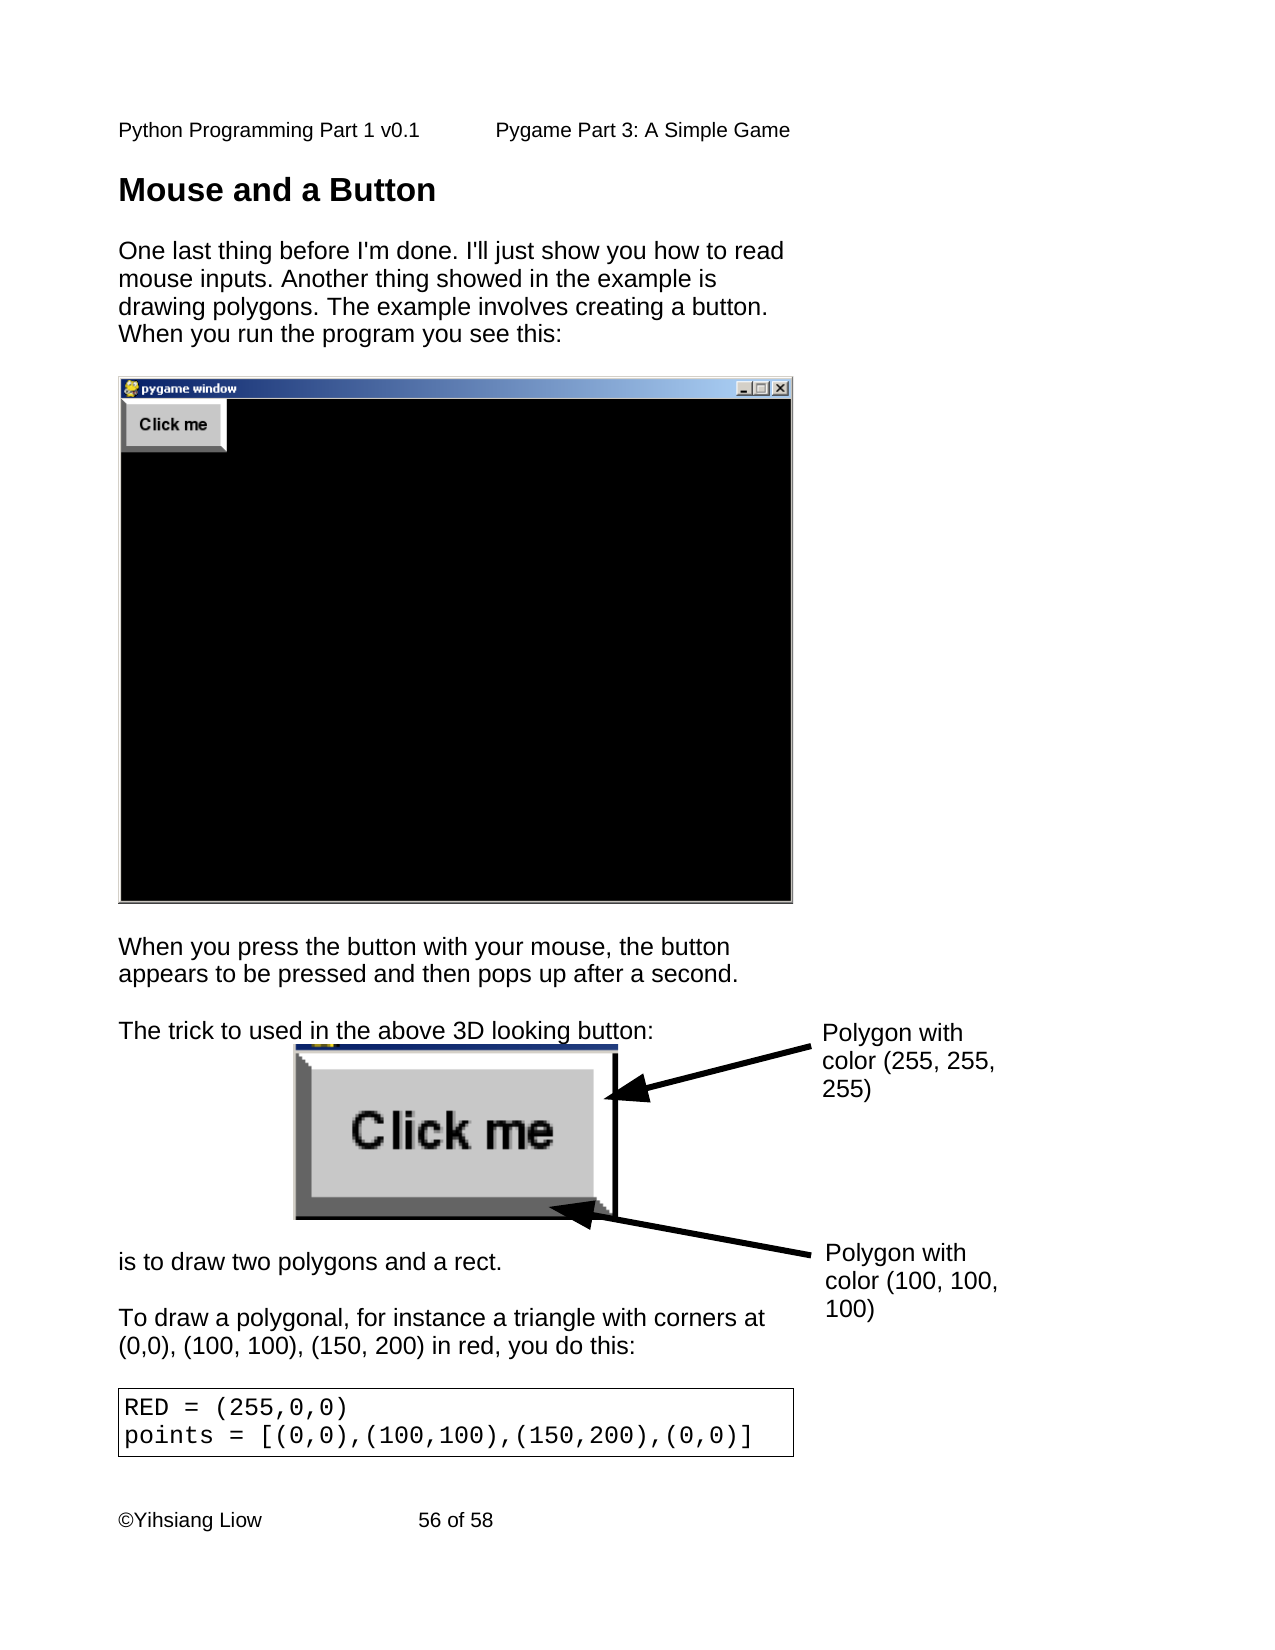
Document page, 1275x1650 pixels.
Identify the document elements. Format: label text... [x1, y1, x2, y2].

table_header RED = (255,0,0) points = [(0,0),(100,100),(150,200),(0,0)] [119, 1389, 793, 1456]
text To draw a polygonal, for instance a triangle with corners at (0,0), (100, 100), (150, 200) in red, you do this: [118, 1304, 793, 1360]
text The trick to used in the above 3D looking button: [118, 1017, 793, 1044]
text When you press the button with your mouse, the button appears to be pressed and then pops up after a second. [118, 932, 793, 988]
picture [118, 376, 794, 904]
text is to draw two polygons and a rect. [118, 1248, 793, 1276]
text One last thing before I'm done. I'll just show you how to read mouse inputs. Another thing showed in the example is drawing polygons. The example involves creating a button. When you run the program you see this: [118, 236, 793, 348]
text Mouse and a Button [118, 171, 793, 208]
